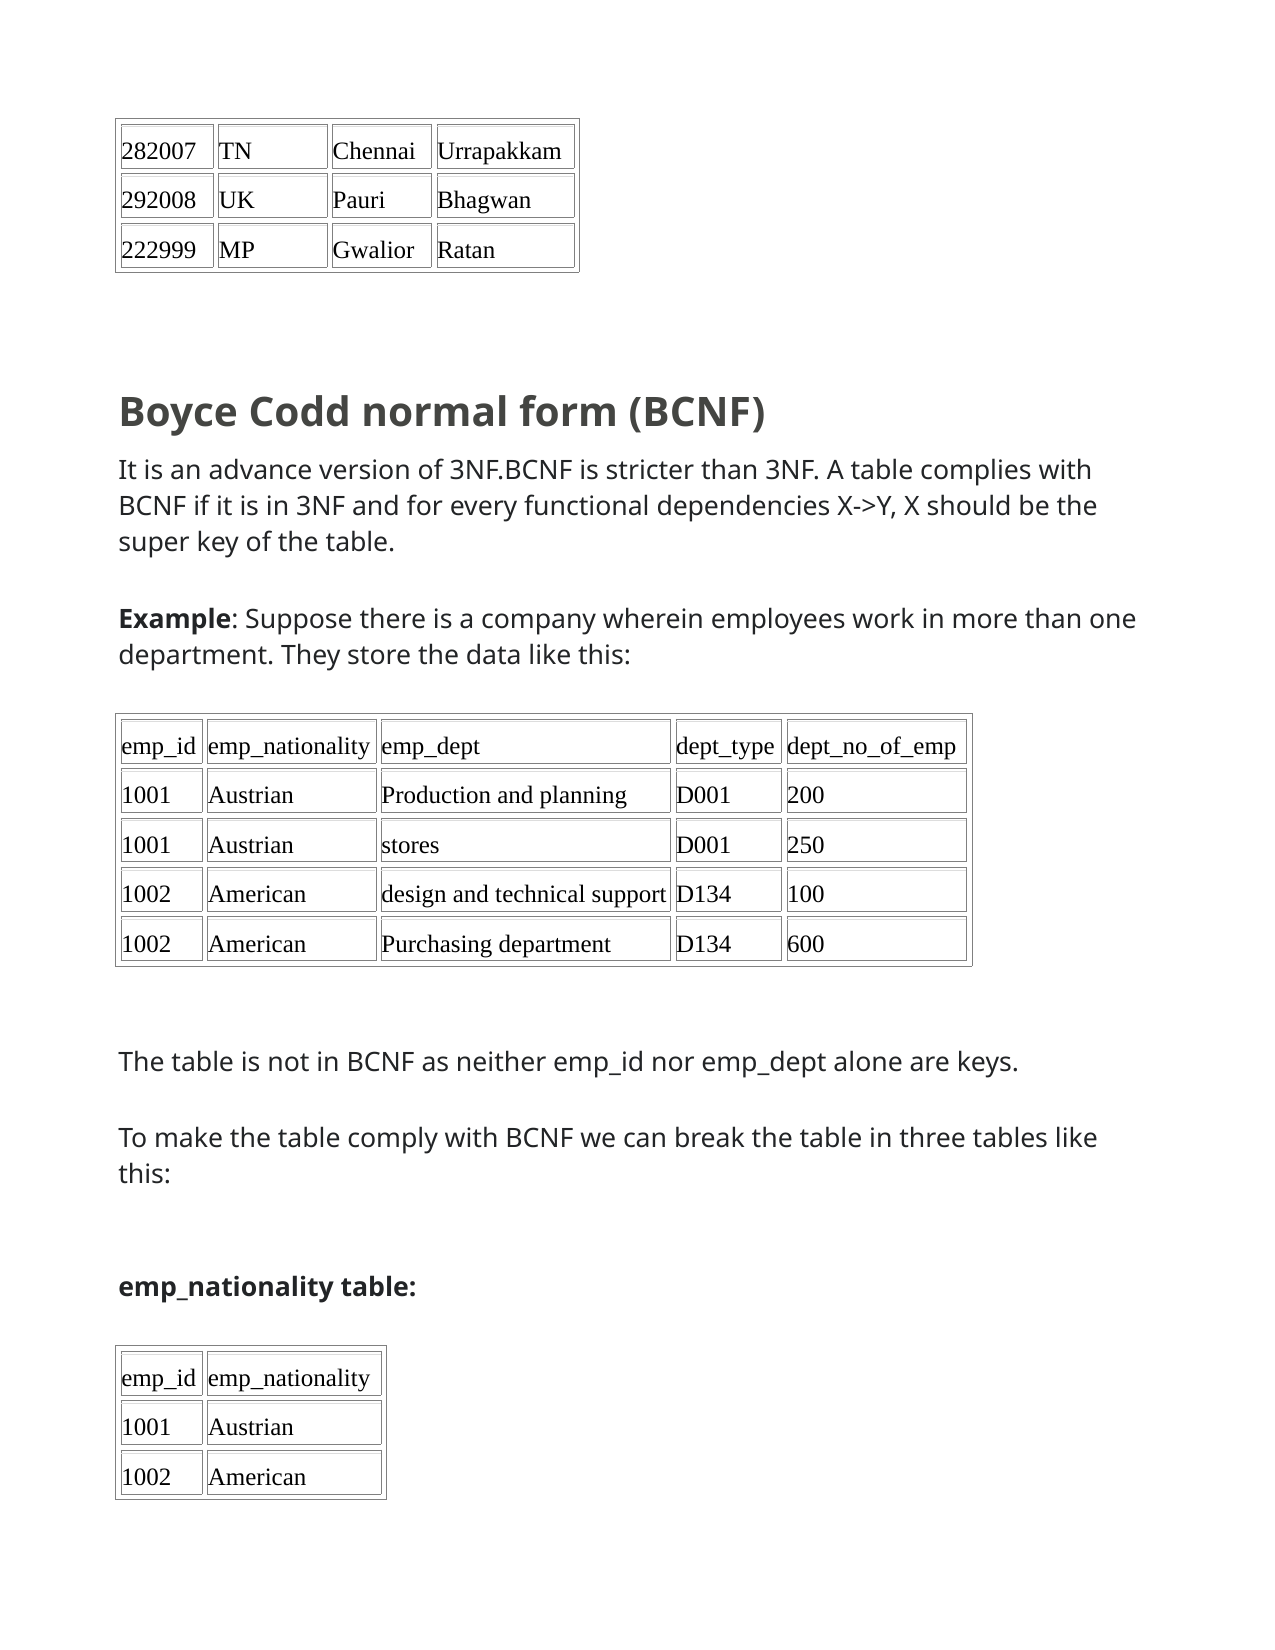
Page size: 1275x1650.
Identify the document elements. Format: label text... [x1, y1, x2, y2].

table_cell 1001 [118, 812, 205, 861]
table_cell American [205, 911, 378, 960]
table_cell Purchasing department [378, 911, 673, 960]
table_cell design and technical support [378, 861, 673, 911]
table_cell stores [378, 812, 673, 861]
table_cell MP [216, 217, 329, 267]
table_header emp_id [118, 1346, 205, 1395]
table_cell Austrian [205, 812, 378, 861]
table_cell Gwalior [330, 217, 434, 267]
table_cell 1002 [118, 911, 205, 960]
table_cell Austrian [205, 763, 378, 812]
table_header emp_nationality [205, 714, 378, 762]
text To make the table comply with BCNF we can break the table in three tables like this: [118, 1119, 1157, 1228]
table_cell 292008 [118, 168, 216, 217]
table_header dept_type [673, 714, 784, 762]
table_cell 1001 [118, 763, 205, 812]
text Example: Suppose there is a company wherein employees work in more than one department. They store the data like this: [118, 600, 1157, 672]
text The table is not in BCNF as neither emp_id nor emp_dept alone are keys. [118, 1043, 1157, 1079]
table_header emp_dept [378, 714, 673, 762]
table_cell 282007 [118, 119, 216, 168]
table_cell American [205, 1444, 384, 1494]
table_cell 100 [784, 861, 969, 911]
table_cell 200 [784, 763, 969, 812]
table_cell American [205, 861, 378, 911]
table_cell Ratan [434, 217, 576, 267]
table_cell Pauri [330, 168, 434, 217]
table_cell 1002 [118, 861, 205, 911]
table_cell 222999 [118, 217, 216, 267]
table_cell D134 [673, 861, 784, 911]
table_cell 600 [784, 911, 969, 960]
table_header emp_id [118, 714, 205, 762]
table_cell D001 [673, 763, 784, 812]
table_cell Bhagwan [434, 168, 576, 217]
table_cell 1001 [118, 1395, 205, 1444]
table_cell Chennai [330, 119, 434, 168]
table_cell TN [216, 119, 329, 168]
table_header dept_no_of_emp [784, 714, 969, 762]
table_cell UK [216, 168, 329, 217]
subtitle Boyce Codd normal form (BCNF) [118, 383, 1157, 438]
text It is an advance version of 3NF.BCNF is stricter than 3NF. A table complies with BCNF if it is in 3NF and for every functional dependencies X->Y, X should be the super key of the table. [118, 451, 1157, 559]
text emp_nationality table: [118, 1268, 1157, 1304]
table_cell D134 [673, 911, 784, 960]
table_cell Urrapakkam [434, 119, 576, 168]
table_cell Production and planning [378, 763, 673, 812]
table_cell Austrian [205, 1395, 384, 1444]
table_header emp_nationality [205, 1346, 384, 1395]
table_cell 1002 [118, 1444, 205, 1494]
table_cell D001 [673, 812, 784, 861]
table_cell 250 [784, 812, 969, 861]
